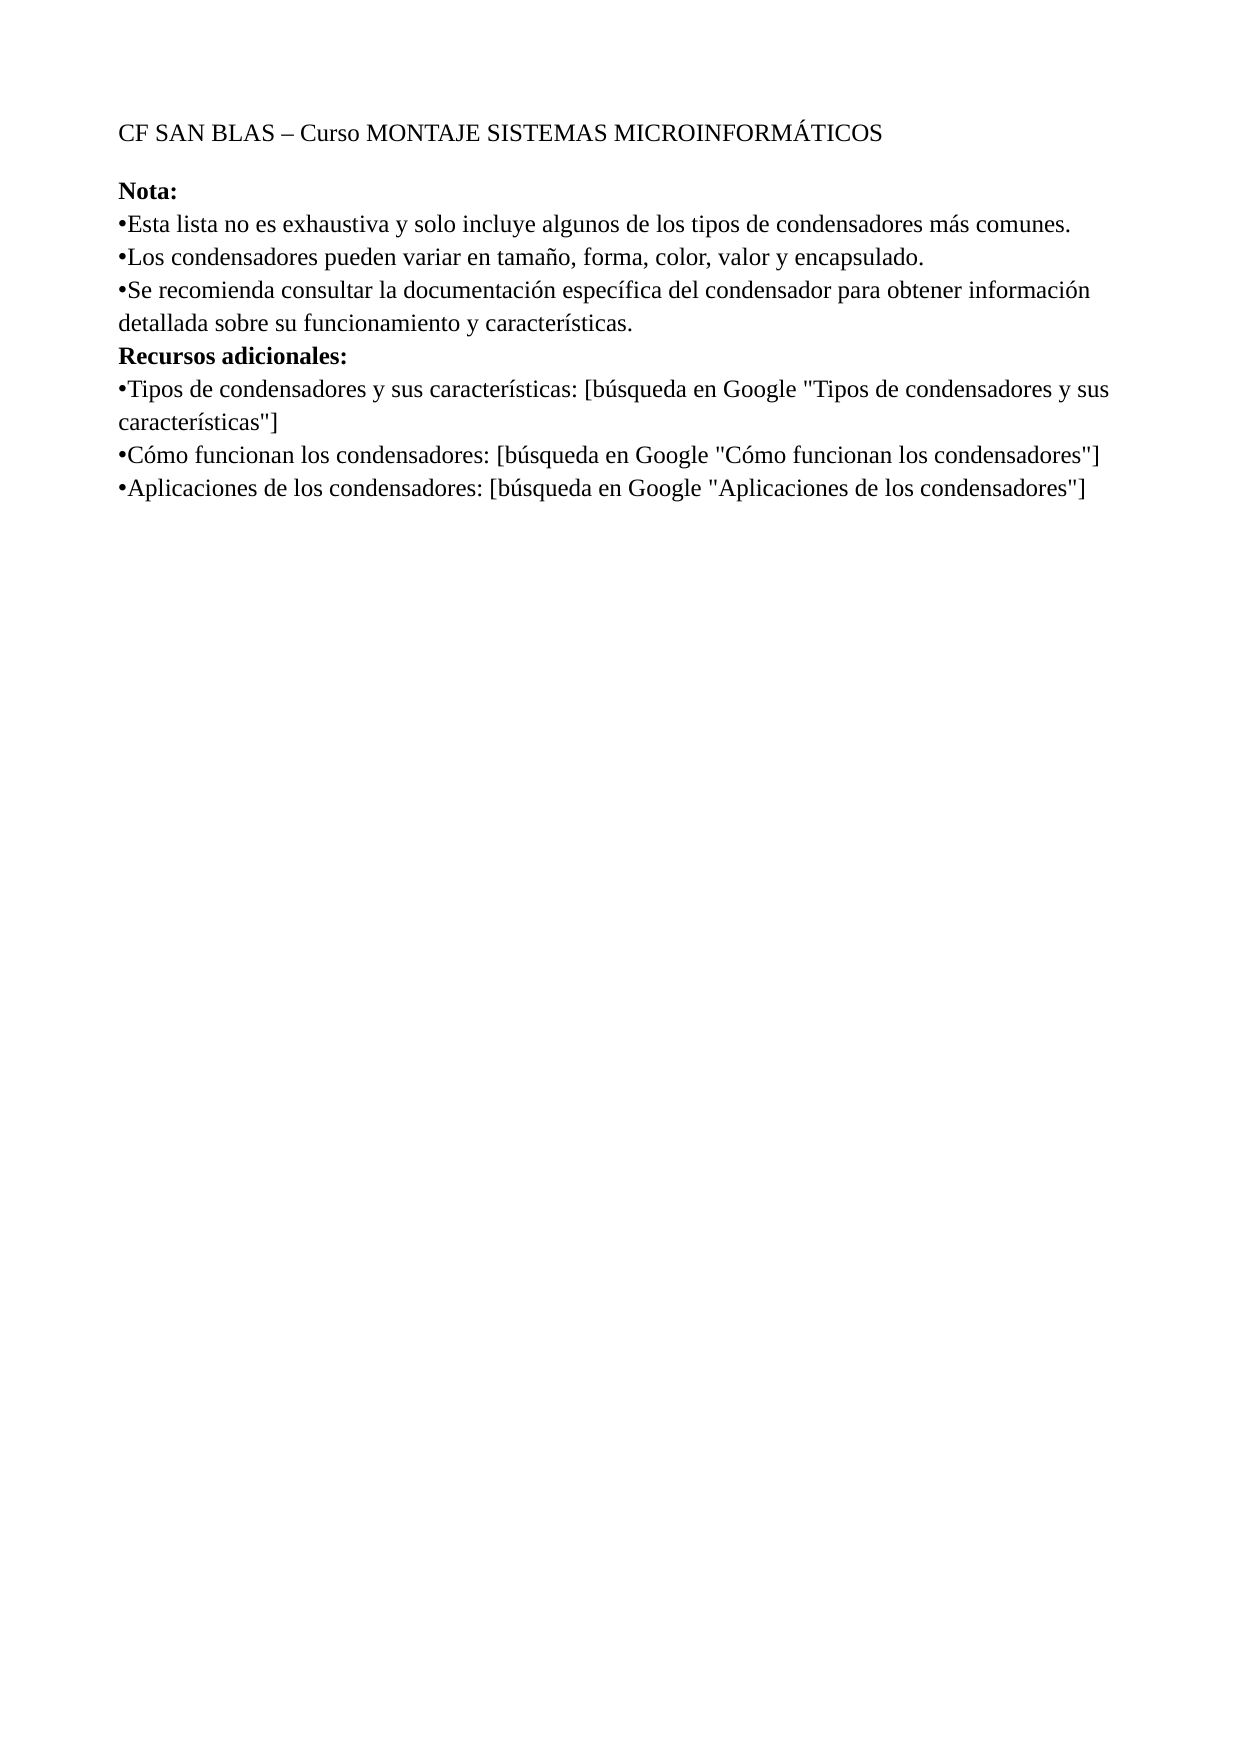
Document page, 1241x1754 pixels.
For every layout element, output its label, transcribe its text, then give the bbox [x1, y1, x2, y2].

list Los condensadores pueden variar en tamaño, forma, color, valor y encapsulado. [118, 242, 1122, 271]
list Tipos de condensadores y sus características: [búsqueda en Google "Tipos de condensadores y sus características"] [118, 374, 1122, 436]
text Recursos adicionales: [118, 341, 1122, 370]
list Esta lista no es exhaustiva y solo incluye algunos de los tipos de condensadores más comunes. [118, 209, 1122, 238]
list Se recomienda consultar la documentación específica del condensador para obtener información detallada sobre su funcionamiento y características. [118, 275, 1122, 337]
list Cómo funcionan los condensadores: [búsqueda en Google "Cómo funcionan los condensadores"] [118, 441, 1122, 469]
text Nota: [118, 176, 1122, 205]
list Aplicaciones de los condensadores: [búsqueda en Google "Aplicaciones de los condensadores"] [118, 473, 1122, 502]
